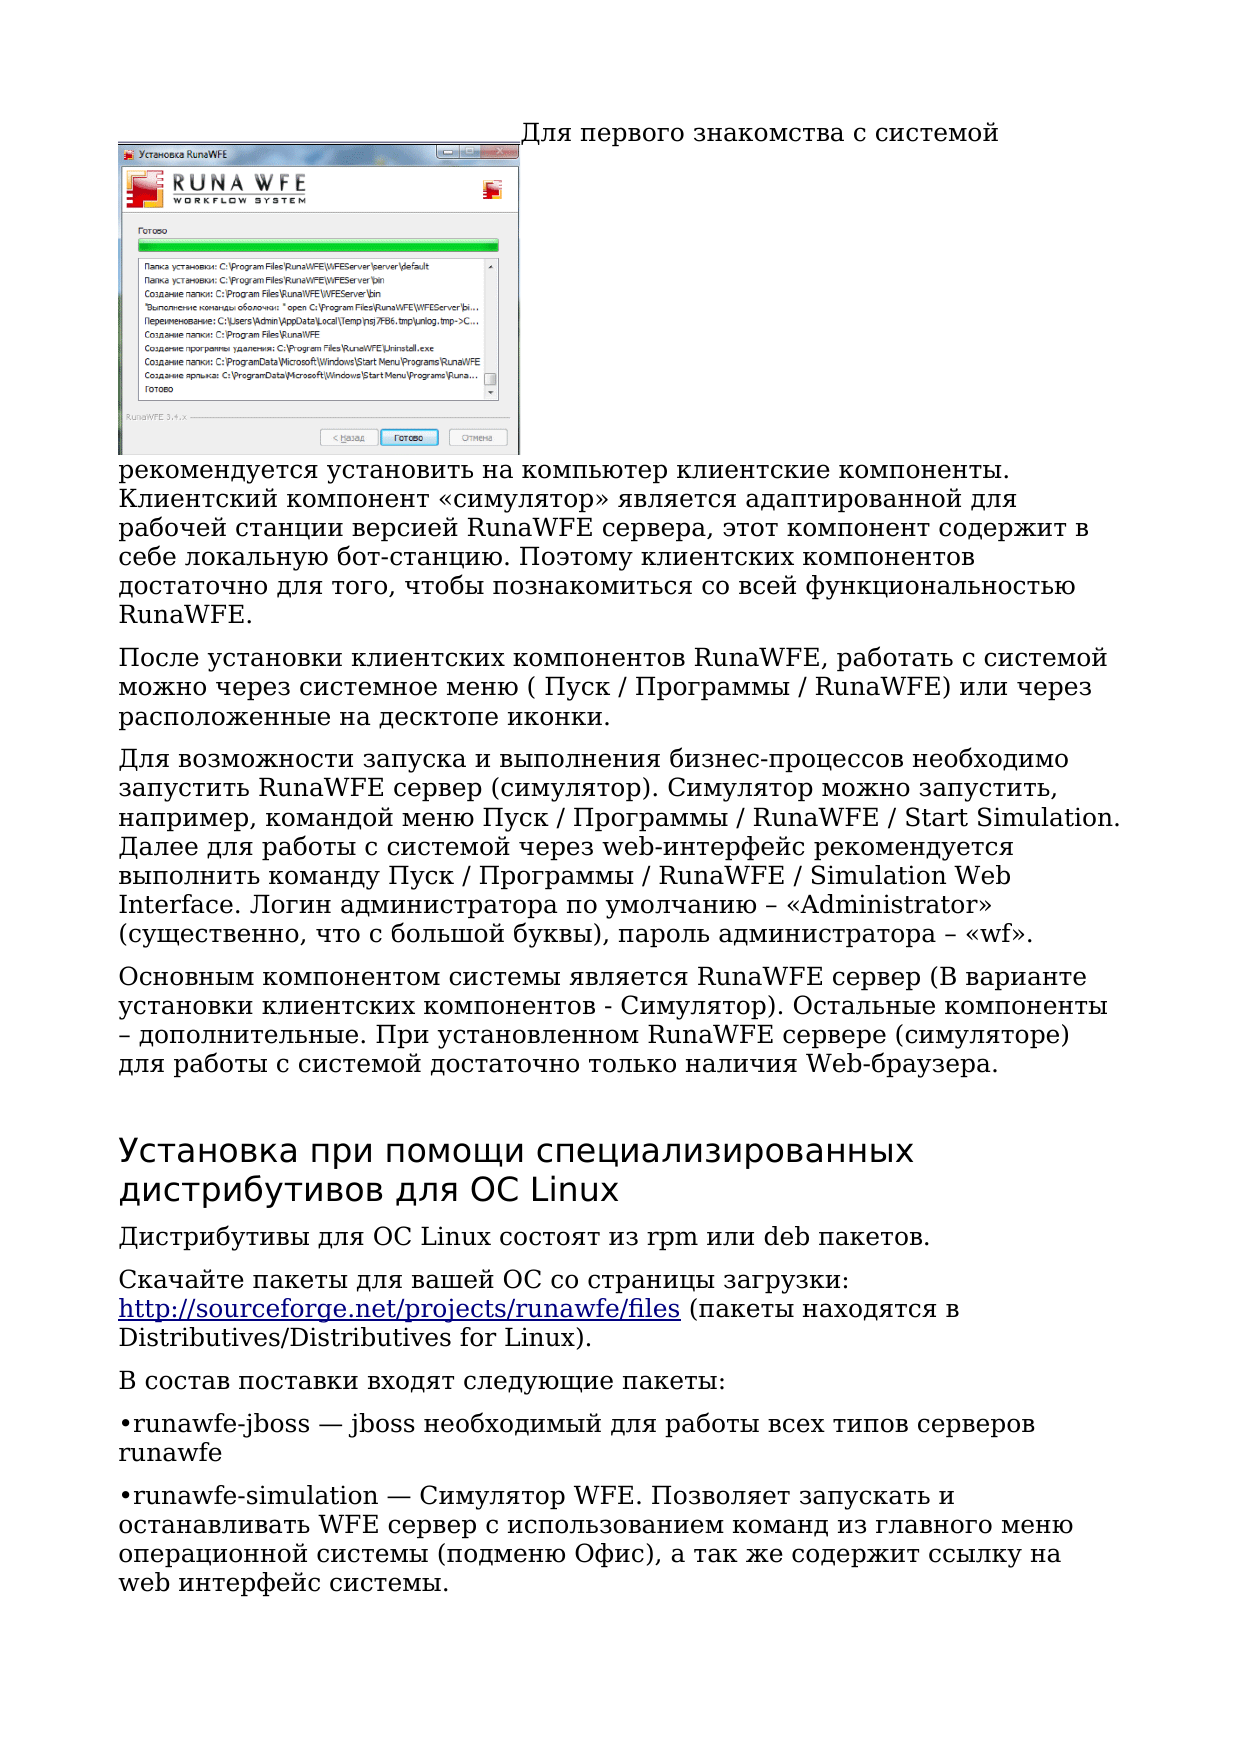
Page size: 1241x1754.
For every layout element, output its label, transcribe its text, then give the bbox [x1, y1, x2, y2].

picture [118, 141, 521, 455]
text После установки клиентских компонентов RunaWFE, работать с системой можно через системное меню ( Пуск / Программы / RunaWFE) или через расположенные на десктопе иконки. [118, 643, 1122, 731]
text Дистрибутивы для ОС Linux состоят из rpm или deb пакетов. [118, 1223, 1122, 1252]
text В состав поставки входят следующие пакеты: [118, 1366, 1122, 1396]
text Для возможности запуска и выполнения бизнес-процессов необходимо запустить RunaWFE сервер (симулятор). Симулятор можно запустить, например, командой меню Пуск / Программы / RunaWFE / Start Simulation. Далее для работы с системой через web-интерфейс рекомендуется выполнить команду Пуск / Программы / RunaWFE / Simulation Web Interface. Логин администратора по умолчанию – «Administrator» (существенно, что с большой буквы), пароль администратора – «wf». [118, 744, 1122, 949]
text Для первого знакомства с системой рекомендуется установить на компьютер клиентские компоненты. Клиентский компонент «симулятор» является адаптированной для рабочей станции версией RunaWFE сервера, этот компонент содержит в себе локальную бот-станцию. Поэтому клиентских компонентов достаточно для того, чтобы познакомиться со всей функциональностью RunaWFE. [118, 118, 1122, 630]
subtitle Установка при помощи специализированных дистрибутивов для OC Linux [118, 1131, 1122, 1209]
list runawfe-simulation — Симулятор WFE. Позволяет запускать и останавливать WFE сервер с использованием команд из главного меню операционной системы (подменю Офис), а так же содержит ссылку на web интерфейс системы. [118, 1481, 1122, 1598]
text Скачайте пакеты для вашей ОС со страницы загрузки: http://sourceforge.net/projects/runawfe/files (пакеты находятся в Distributives/Distributives for Linux). [118, 1265, 1122, 1353]
text Основным компонентом системы является RunaWFE сервер (В варианте установки клиентских компонентов - Симулятор). Остальные компоненты – дополнительные. При установленном RunaWFE сервере (симуляторе) для работы с системой достаточно только наличия Web-браузера. [118, 962, 1122, 1079]
list runawfe-jboss — jboss необходимый для работы всех типов серверов runawfe [118, 1409, 1122, 1467]
